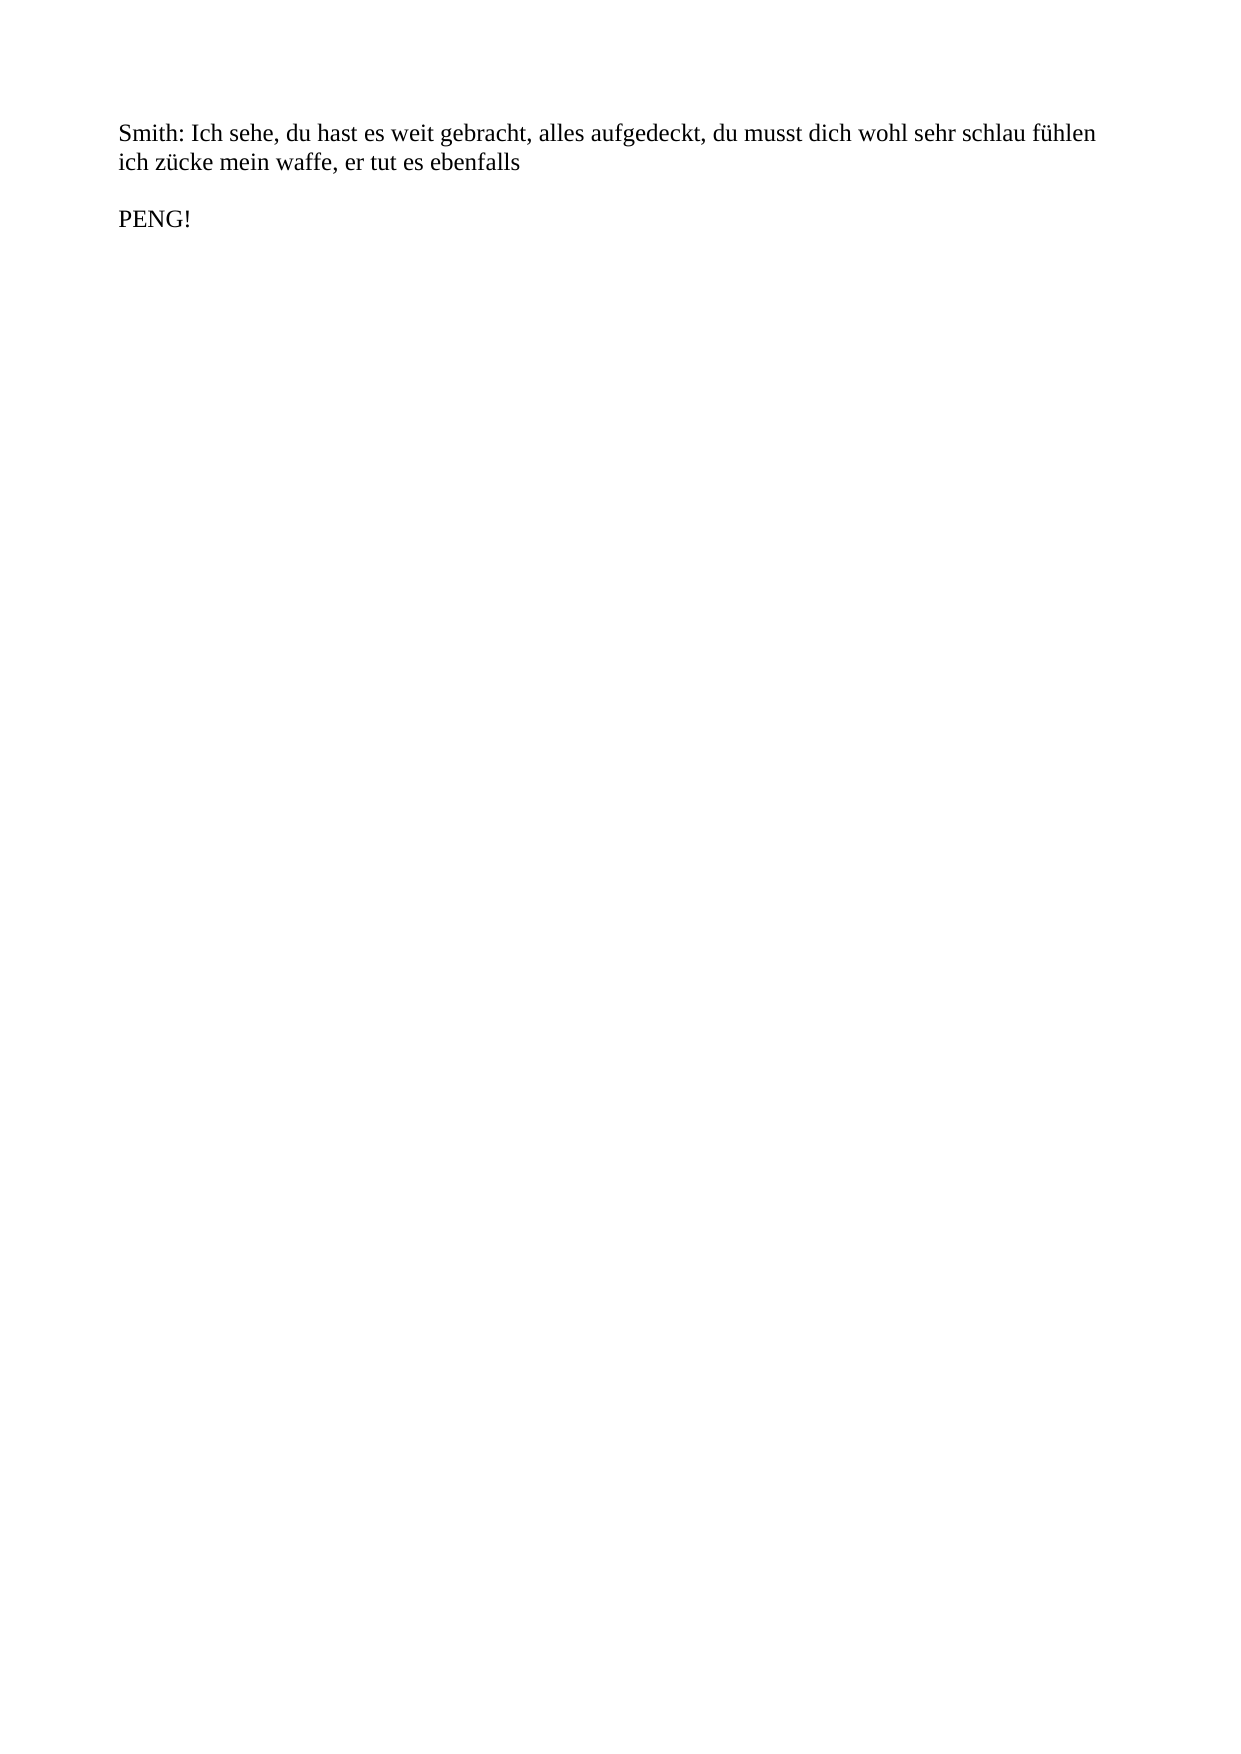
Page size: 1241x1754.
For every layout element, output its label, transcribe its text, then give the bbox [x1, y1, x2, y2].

text Smith: Ich sehe, du hast es weit gebracht, alles aufgedeckt, du musst dich wohl sehr schlau fühlen [118, 118, 1122, 147]
text PENG! [118, 204, 1122, 233]
text ich zücke mein waffe, er tut es ebenfalls [118, 147, 1122, 176]
